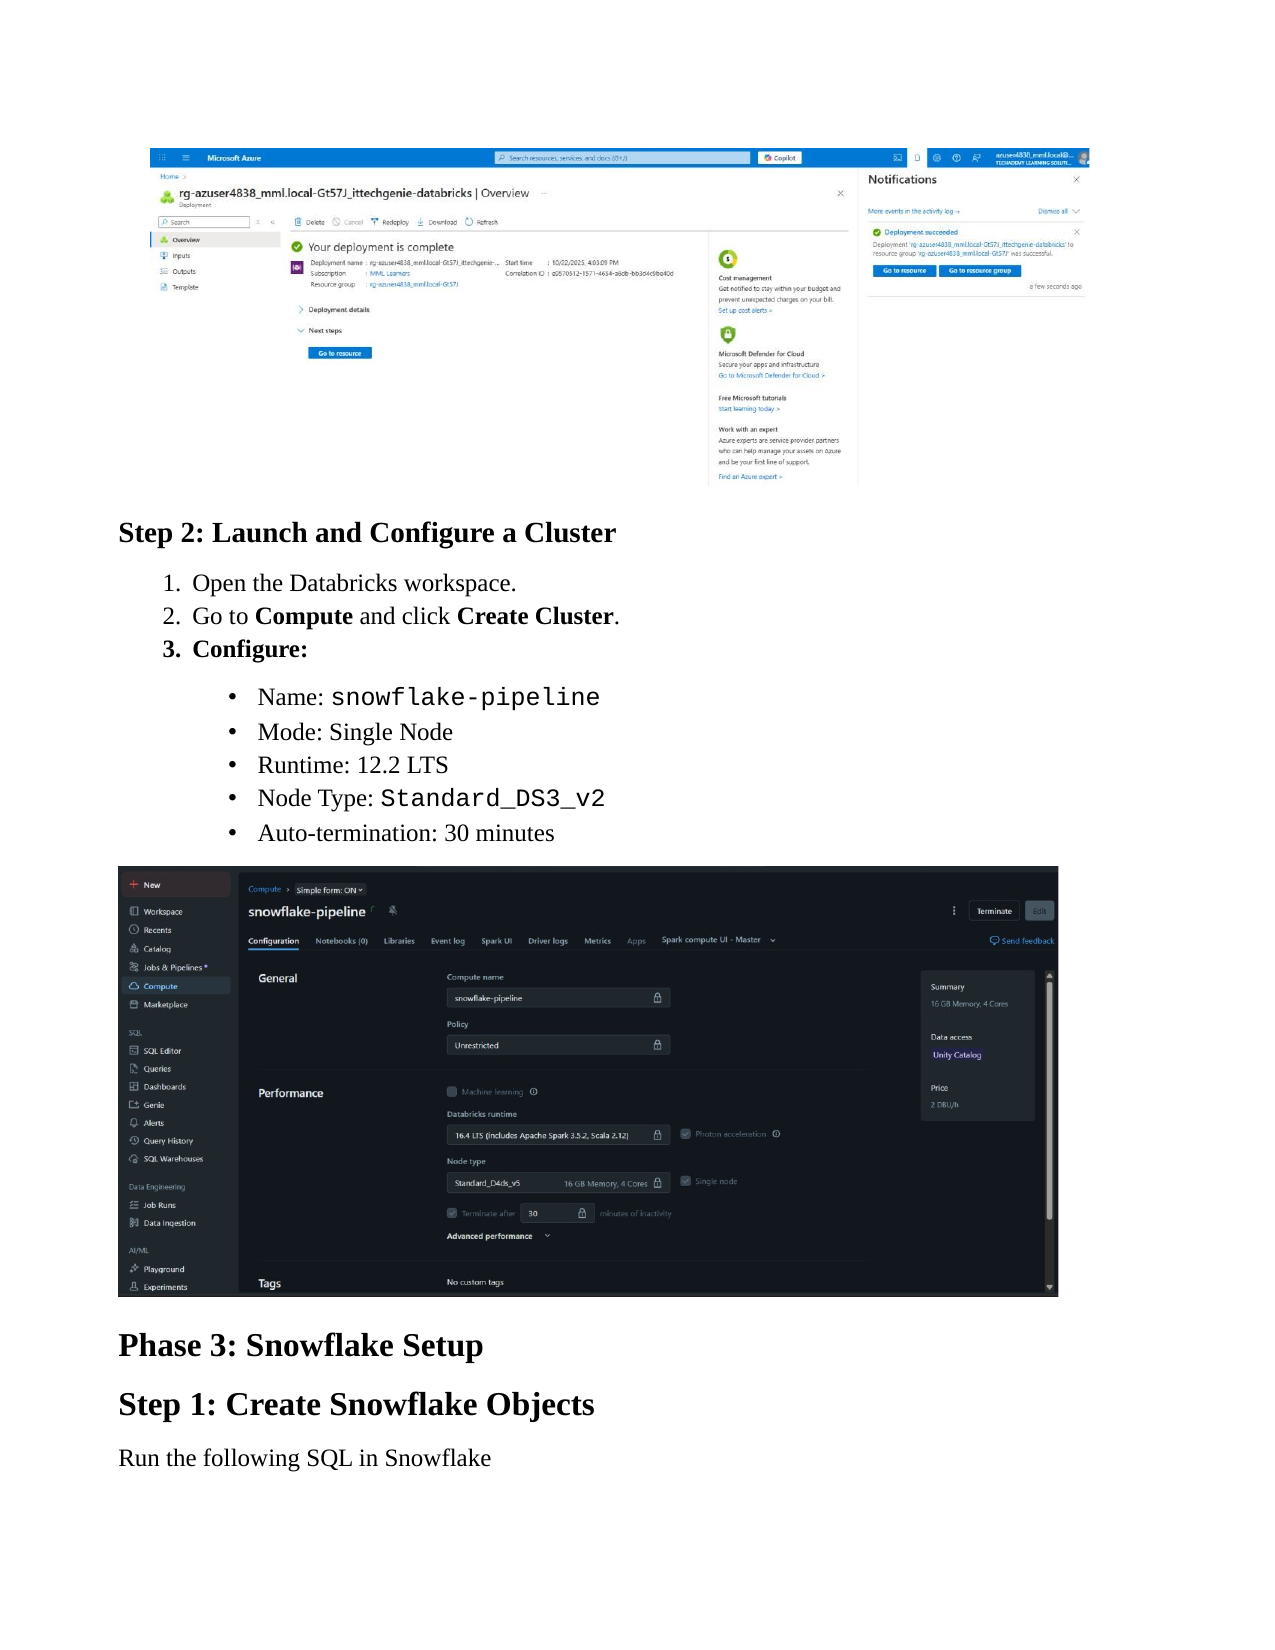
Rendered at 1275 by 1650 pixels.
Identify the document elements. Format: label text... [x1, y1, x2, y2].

list Mode: Single Node [228, 717, 1157, 746]
list Name: snowflake-pipeline [228, 682, 1157, 712]
list Go to Compute and click Create Cluster. [162, 601, 1157, 630]
picture [150, 148, 1090, 486]
list Runtime: 12.2 LTS [228, 750, 1157, 779]
list Auto-termination: 30 minutes [228, 818, 1157, 847]
text Step 2: Launch and Configure a Cluster [118, 515, 1157, 548]
list Configure: [162, 634, 1157, 663]
text Run the following SQL in Snowflake [118, 1443, 1157, 1471]
list Open the Databricks workspace. [162, 568, 1157, 597]
picture [118, 866, 1059, 1297]
list Node Type: Standard_DS3_v2 [228, 783, 1157, 814]
text Step 1: Create Snowflake Objects [118, 1384, 1157, 1422]
text Phase 3: Snowflake Setup [118, 1325, 1157, 1364]
